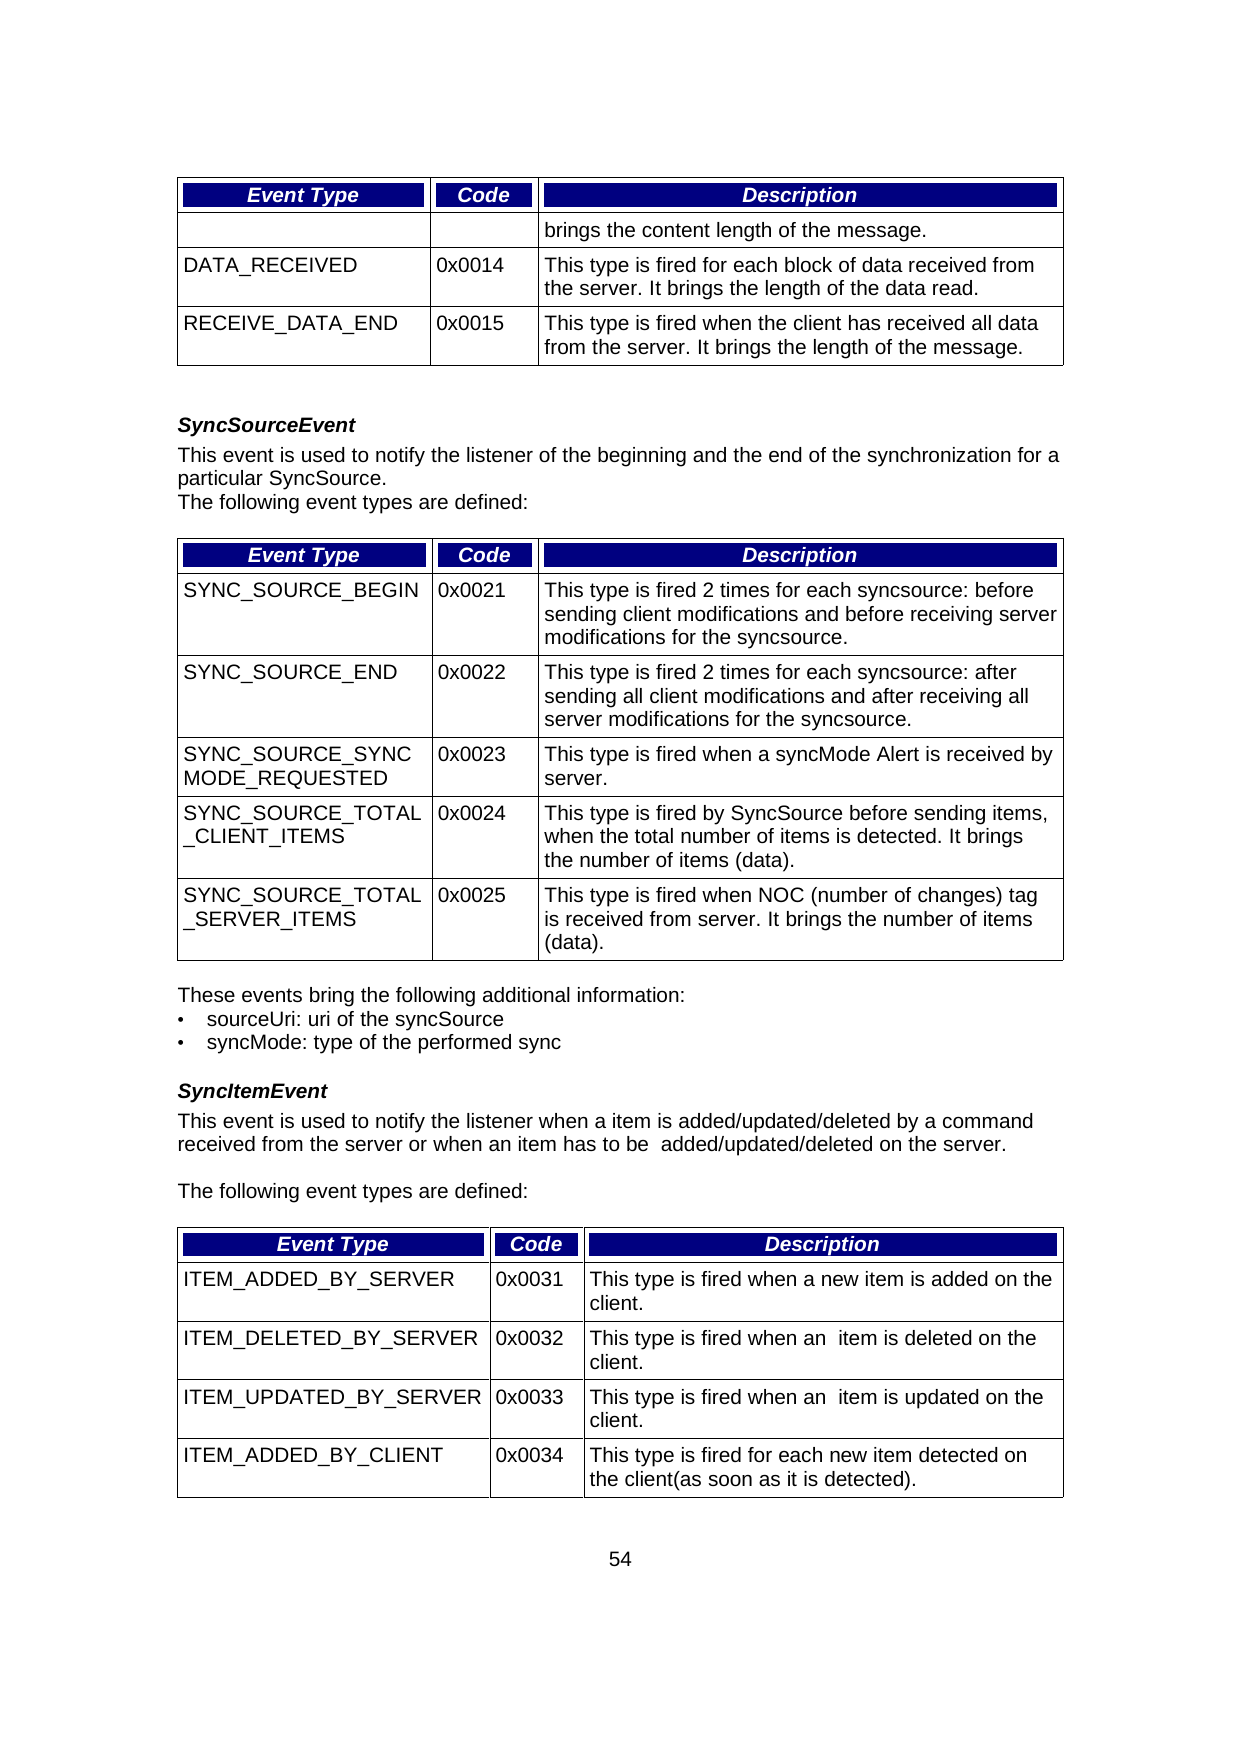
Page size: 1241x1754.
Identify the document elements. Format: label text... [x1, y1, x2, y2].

table_cell SYNC_SOURCE_BEGIN [178, 574, 432, 655]
table_cell This type is fired 2 times for each syncsource: before sending client modifications and before receiving server modifications for the syncsource. [539, 574, 1063, 655]
table_cell SYNC_SOURCE_TOTAL_SERVER_ITEMS [178, 879, 432, 960]
table_cell SYNC_SOURCE_SYNCMODE_REQUESTED [178, 738, 432, 796]
table_cell ITEM_UPDATED_BY_SERVER [178, 1380, 489, 1438]
text This event is used to notify the listener of the beginning and the end of the synchronization for a particular SyncSource. [177, 443, 1063, 490]
table_cell 0x0023 [433, 738, 538, 796]
table_cell This type is fired for each new item detected on the client(as soon as it is detected). [585, 1439, 1063, 1497]
table_cell This type is fired 2 times for each syncsource: after sending all client modifications and after receiving all server modifications for the syncsource. [539, 656, 1063, 737]
table_cell 0x0033 [491, 1380, 583, 1438]
table_cell This type is fired when NOC (number of changes) tag is received from server. It brings the number of items (data). [539, 879, 1063, 960]
text These events bring the following additional information: [177, 984, 1063, 1007]
table_cell This type is fired when the client has received all data from the server. It brings the length of the message. [539, 307, 1063, 365]
table_cell [178, 213, 430, 247]
table_cell 0x0032 [491, 1322, 583, 1379]
table_cell ITEM_ADDED_BY_CLIENT [178, 1439, 489, 1497]
table_header Description [539, 539, 1063, 573]
list syncMode: type of the performed sync [177, 1031, 1063, 1054]
table_cell This type is fired by SyncSource before sending items, when the total number of items is detected. It brings the number of items (data). [539, 797, 1063, 878]
table_cell 0x0031 [491, 1263, 583, 1321]
subtitle SyncItemEvent [177, 1079, 1063, 1103]
table_cell This type is fired when a syncMode Alert is received by server. [539, 738, 1063, 796]
table_header Event Type [178, 178, 430, 212]
table_cell 0x0022 [433, 656, 538, 737]
table_header Description [539, 178, 1063, 212]
text The following event types are defined: [177, 1180, 1063, 1203]
table_cell 0x0034 [491, 1439, 583, 1497]
table_header Description [585, 1228, 1063, 1262]
table_header Code [491, 1228, 583, 1262]
table_header Event Type [178, 1228, 489, 1262]
table_header Code [433, 539, 538, 573]
table_cell DATA_RECEIVED [178, 248, 430, 306]
table_cell SYNC_SOURCE_END [178, 656, 432, 737]
table_cell brings the content length of the message. [539, 213, 1063, 247]
table_cell SYNC_SOURCE_TOTAL_CLIENT_ITEMS [178, 797, 432, 878]
text The following event types are defined: [177, 490, 1063, 514]
table_header Code [431, 178, 538, 212]
table_cell ITEM_DELETED_BY_SERVER [178, 1322, 489, 1379]
table_cell This type is fired when an item is deleted on the client. [585, 1322, 1063, 1379]
table_cell This type is fired when an item is updated on the client. [585, 1380, 1063, 1438]
table_cell 0x0021 [433, 574, 538, 655]
table_cell RECEIVE_DATA_END [178, 307, 430, 365]
table_cell This type is fired for each block of data received from the server. It brings the length of the data read. [539, 248, 1063, 306]
table_cell 0x0014 [431, 248, 538, 306]
list sourceUri: uri of the syncSource [177, 1007, 1063, 1031]
table_cell This type is fired when a new item is added on the client. [585, 1263, 1063, 1321]
table_cell [431, 213, 538, 247]
table_cell 0x0025 [433, 879, 538, 960]
table_cell 0x0024 [433, 797, 538, 878]
table_cell ITEM_ADDED_BY_SERVER [178, 1263, 489, 1321]
table_header Event Type [178, 539, 432, 573]
table_cell 0x0015 [431, 307, 538, 365]
subtitle SyncSourceEvent [177, 413, 1063, 437]
text This event is used to notify the listener when a item is added/updated/deleted by a command received from the server or when an item has to be added/updated/deleted on the server. [177, 1109, 1063, 1156]
